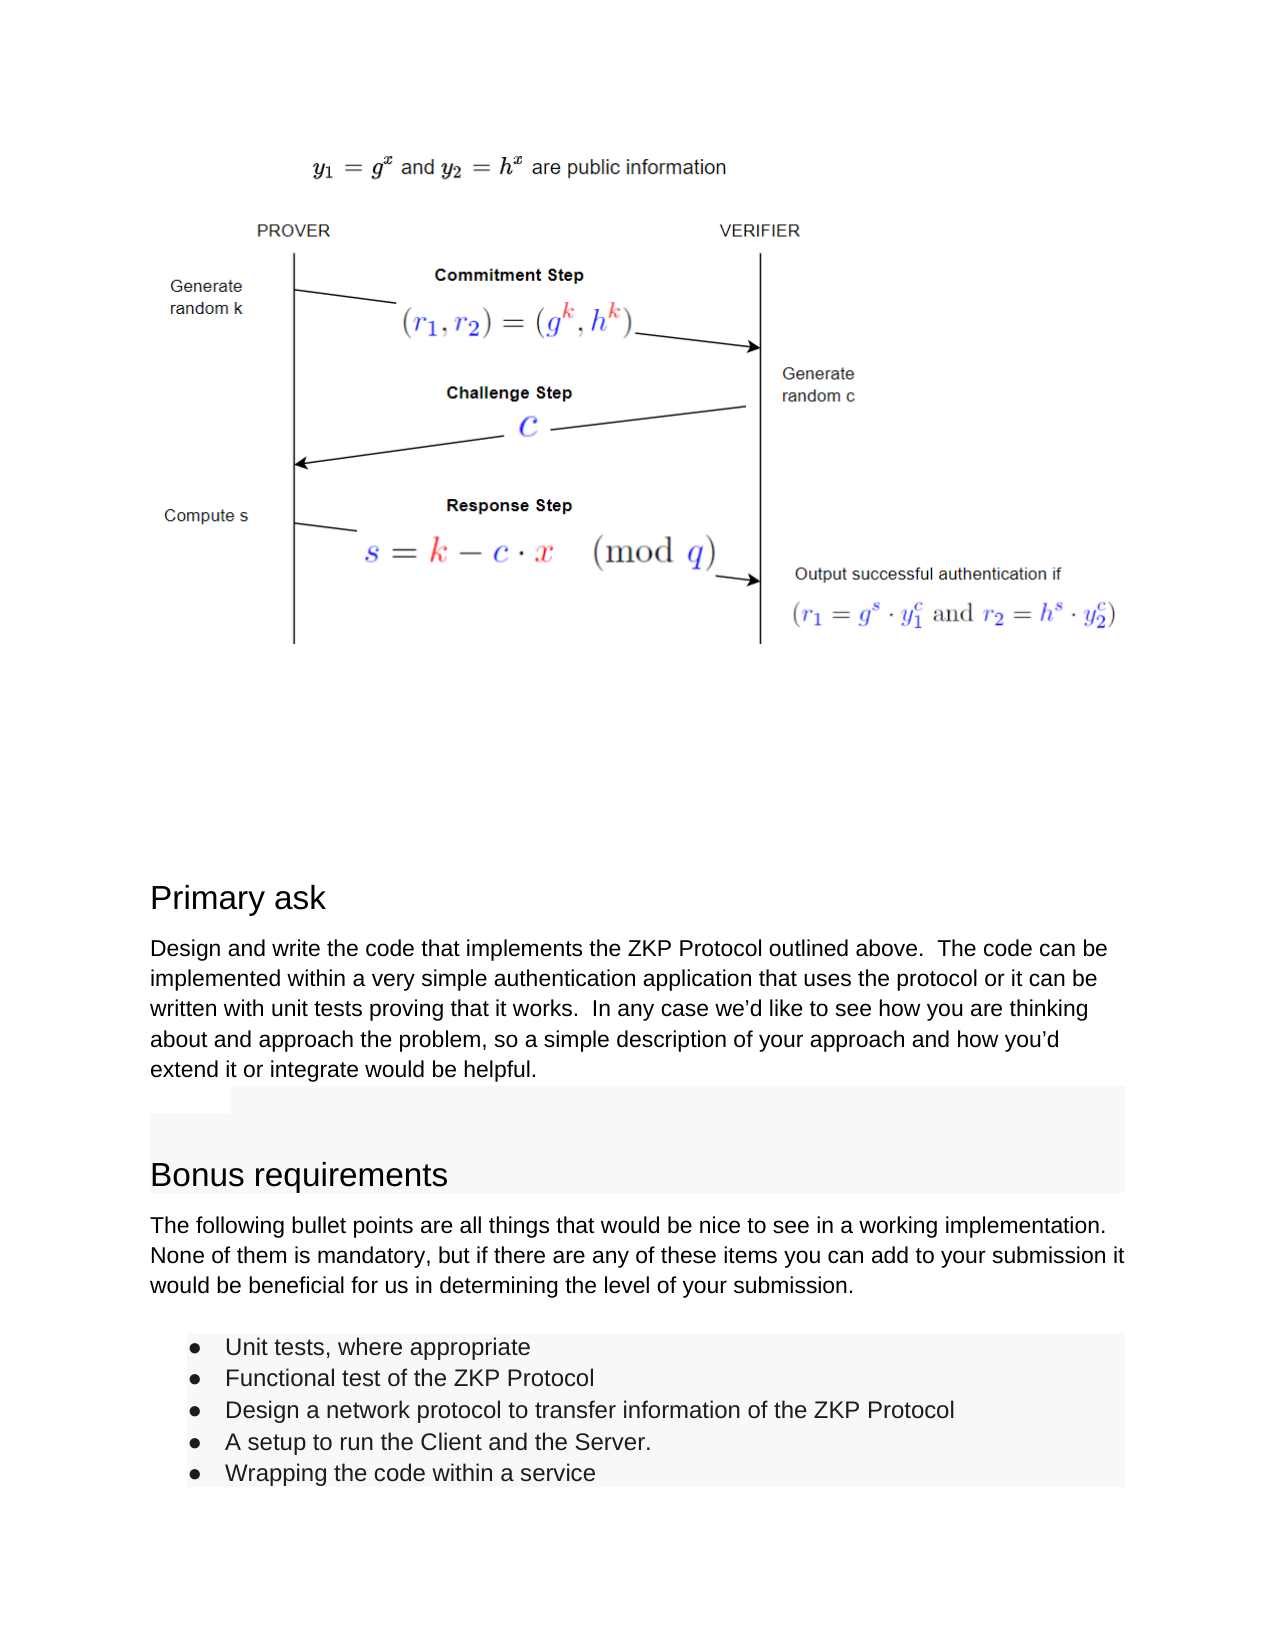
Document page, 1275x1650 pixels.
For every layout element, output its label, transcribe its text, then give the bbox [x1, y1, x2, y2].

subtitle Bonus requirements [150, 1155, 1125, 1193]
text The following bullet points are all things that would be nice to see in a working implementation. None of them is mandatory, but if there are any of these items you can add to your submission it would be beneficial for us in determining the level of your submission. [150, 1212, 1125, 1298]
list Design a network protocol to transfer information of the ZKP Protocol [187, 1396, 1125, 1423]
list Unit tests, where appropriate [187, 1333, 1125, 1360]
list A setup to run the Client and the Server. [187, 1428, 1125, 1455]
subtitle Primary ask [150, 878, 1125, 917]
text Design and write the code that implements the ZKP Protocol outlined above. The code can be implemented within a very simple authentication application that uses the protocol or it can be written with unit tests proving that it works. In any case we’d like to see how you are thinking about and approach the problem, so a simple description of your approach and how you’d extend it or integrate would be helpful. [150, 935, 1125, 1082]
picture [150, 150, 1125, 644]
list Functional test of the ZKP Protocol [187, 1364, 1125, 1392]
list Wrapping the code within a service [187, 1459, 1125, 1487]
